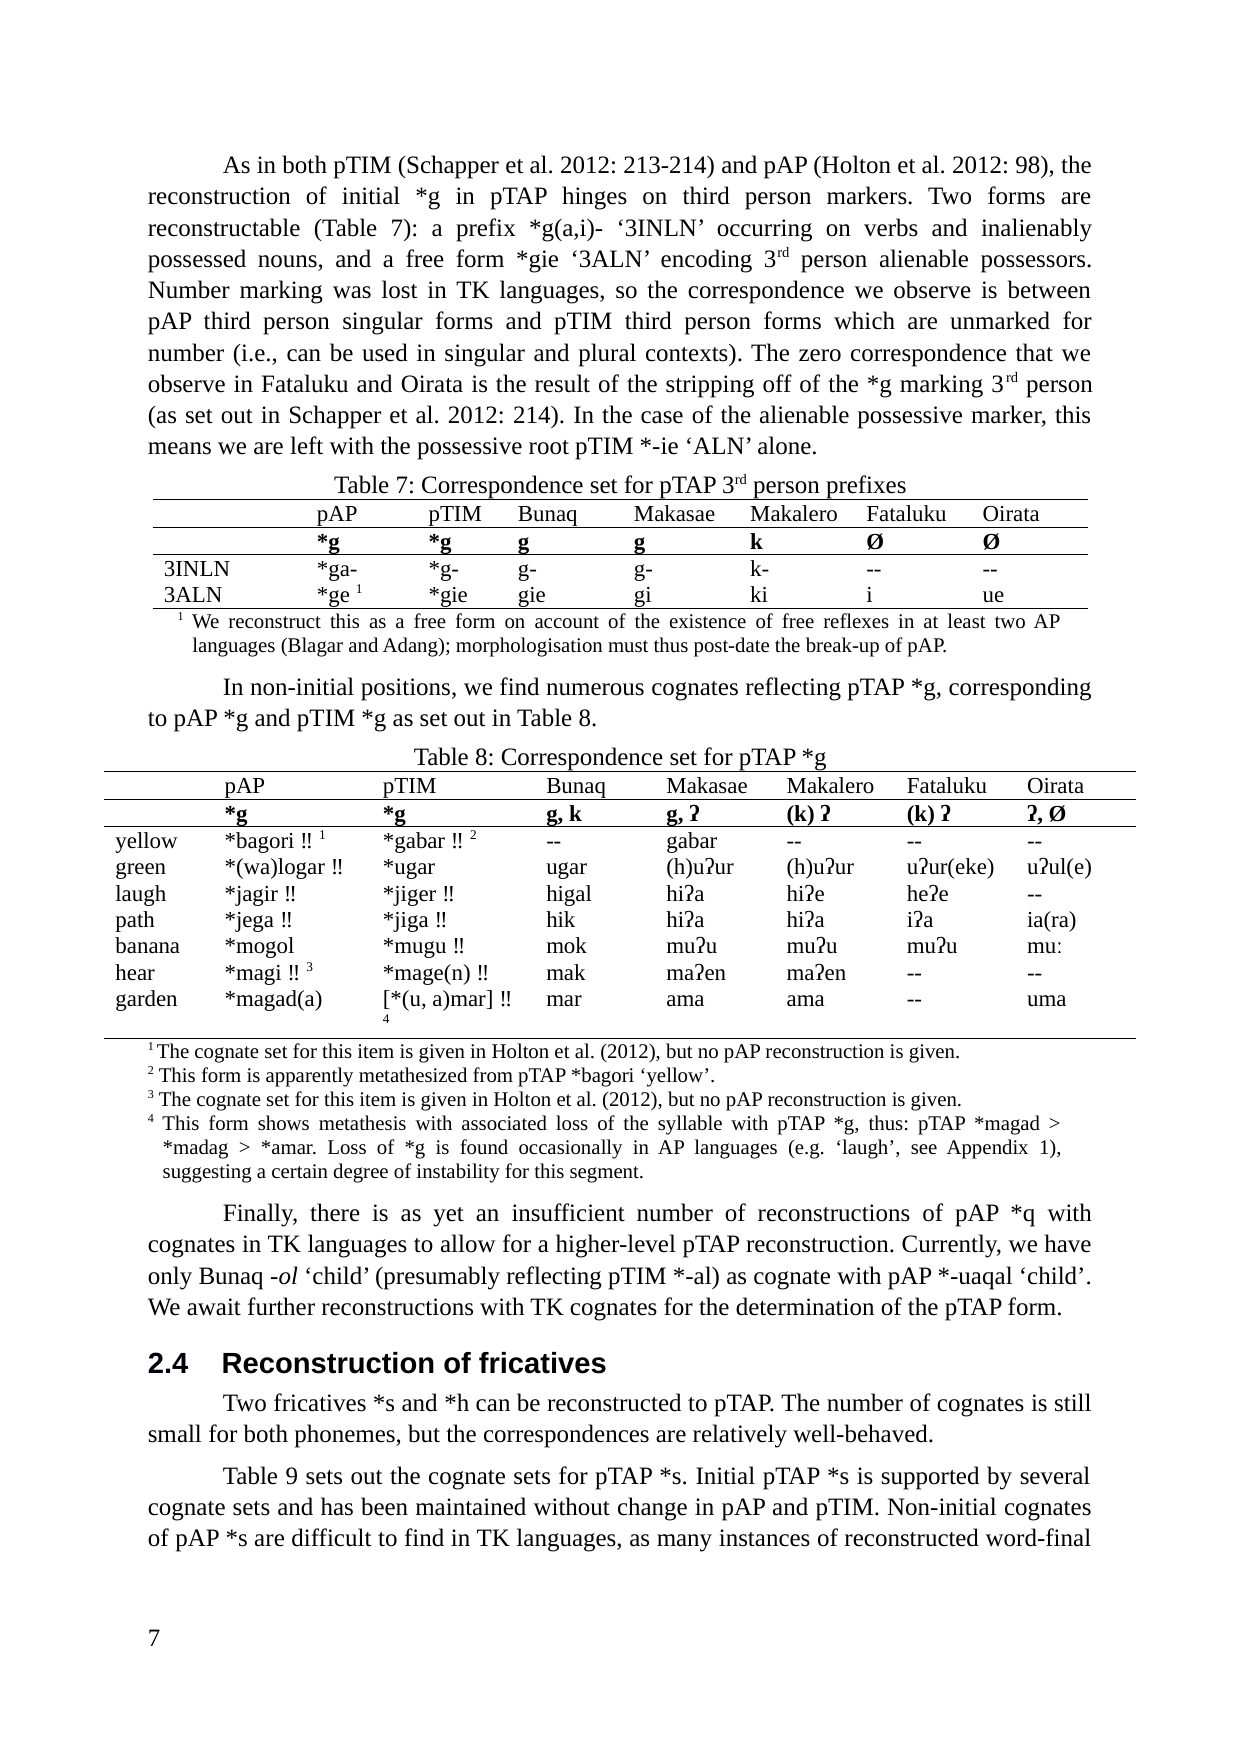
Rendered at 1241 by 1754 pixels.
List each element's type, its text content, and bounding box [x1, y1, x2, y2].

table_cell -- [895, 827, 1016, 853]
text In non-initial positions, we find numerous cognates reflecting pTAP *g, corresponding to pAP *g and pTIM *g as set out in Table 8. [148, 669, 1093, 732]
table_cell higal [535, 880, 655, 906]
table_header pTIM [417, 500, 506, 527]
table_cell *g [371, 800, 535, 826]
text Finally, there is as yet an insufficient number of reconstructions of pAP *q with cognates in TK languages to allow for a higher-level pTAP reconstruction. Currently, we have only Bunaq -ol ‘child’ (presumably reflecting pTIM *-al) as cognate with pAP *-uaqal ‘child’. We await further reconstructions with TK cognates for the determination of the pTAP form. [148, 1196, 1093, 1321]
table_cell *jagir ‼ [213, 880, 371, 906]
table_cell path [104, 906, 213, 932]
table_header pAP [213, 772, 371, 798]
table_cell uʔur(eke) [895, 853, 1016, 880]
table_cell maʔen [775, 959, 895, 985]
table_cell hik [535, 906, 655, 932]
table_cell (k) ʔ [895, 800, 1016, 826]
table_cell g, ʔ [655, 800, 775, 826]
table_cell hiʔa [655, 880, 775, 906]
table_cell *g [213, 800, 371, 826]
text 4 This form shows metathesis with associated loss of the syllable with pTAP *g, thus: pTAP *magad > *madag > *amar. Loss of *g is found occasionally in AP languages (e.g. ‘laugh’, see Appendix 1), suggesting a certain degree of instability for this segment. [148, 1111, 1063, 1183]
table_header Makalero [775, 772, 895, 798]
table_cell laugh [104, 880, 213, 906]
table_cell iʔa [895, 906, 1016, 932]
table_header Fataluku [895, 772, 1016, 798]
table_cell gabar [655, 827, 775, 853]
table_cell uma [1016, 985, 1136, 1038]
table_cell gi [623, 581, 739, 608]
table_cell *jega ‼ [213, 906, 371, 932]
table_cell uʔul(e) [1016, 853, 1136, 880]
table_cell hiʔa [775, 906, 895, 932]
table_cell mak [535, 959, 655, 985]
text Table 7: Correspondence set for pTAP 3rd person prefixes [148, 471, 1093, 499]
table_cell *ga- [305, 555, 417, 581]
table_cell [104, 800, 213, 826]
table_cell -- [1016, 959, 1136, 985]
table_cell ue [971, 581, 1088, 608]
table_header Makasae [655, 772, 775, 798]
table_cell green [104, 853, 213, 880]
table_header pTIM [371, 772, 535, 798]
subtitle Reconstruction of fricatives [148, 1346, 1093, 1379]
table_cell g, k [535, 800, 655, 826]
table_cell hiʔa [655, 906, 775, 932]
table_header [153, 500, 305, 527]
table_cell k [739, 528, 855, 554]
table_cell *mage(n) ‼ [371, 959, 535, 985]
table_cell ʔ, Ø [1016, 800, 1136, 826]
table_header Fataluku [855, 500, 971, 527]
table_cell ugar [535, 853, 655, 880]
table_cell ki [739, 581, 855, 608]
table_cell *g- [417, 555, 506, 581]
table_cell Ø [855, 528, 971, 554]
table_cell (k) ʔ [775, 800, 895, 826]
table_cell -- [775, 827, 895, 853]
table_cell yellow [104, 827, 213, 853]
table_cell *jiger ‼ [371, 880, 535, 906]
table_cell *ugar [371, 853, 535, 880]
table_cell maʔen [655, 959, 775, 985]
table_cell muː [1016, 933, 1136, 959]
table_header Makasae [623, 500, 739, 527]
table_cell mok [535, 933, 655, 959]
table_cell muʔu [655, 933, 775, 959]
table_cell *bagori ‼ 1 [213, 827, 371, 853]
text As in both pTIM (Schapper et al. 2012: 213-214) and pAP (Holton et al. 2012: 98), the reconstruction of initial *g in pTAP hinges on third person markers. Two forms are reconstructable (Table 7): a prefix *g(a,i)- ‘3INLN’ occurring on verbs and inalienably possessed nouns, and a free form *gie ‘3ALN’ encoding 3rd person alienable possessors. Number marking was lost in TK languages, so the correspondence we observe is between pAP third person singular forms and pTIM third person forms which are unmarked for number (i.e., can be used in singular and plural contexts). The zero correspondence that we observe in Fataluku and Oirata is the result of the stripping off of the *g marking 3rd person (as set out in Schapper et al. 2012: 214). In the case of the alienable possessive marker, this means we are left with the possessive root pTIM *-ie ‘ALN’ alone. [148, 148, 1093, 460]
table_cell *mogol [213, 933, 371, 959]
table_cell g [506, 528, 622, 554]
table_cell mar [535, 985, 655, 1038]
table_cell -- [895, 959, 1016, 985]
table_cell gie [506, 581, 622, 608]
table_cell 3INLN [153, 555, 305, 581]
table_cell *g [305, 528, 417, 554]
table_cell muʔu [895, 933, 1016, 959]
table_cell *magad(a) [213, 985, 371, 1038]
table_cell (h)uʔur [775, 853, 895, 880]
table_cell hear [104, 959, 213, 985]
table_cell k- [739, 555, 855, 581]
table_header pAP [305, 500, 417, 527]
table_cell *jiga ‼ [371, 906, 535, 932]
table_cell g- [623, 555, 739, 581]
text Table 8: Correspondence set for pTAP *g [148, 742, 1093, 771]
table_cell -- [855, 555, 971, 581]
table_cell -- [895, 985, 1016, 1038]
text Table 9 sets out the cognate sets for pTAP *s. Initial pTAP *s is supported by several cognate sets and has been maintained without change in pAP and pTIM. Non-initial cognates of pAP *s are difficult to find in TK languages, as many instances of reconstructed word-final [148, 1458, 1093, 1552]
table_cell g- [506, 555, 622, 581]
table_cell (h)uʔur [655, 853, 775, 880]
table_header Bunaq [506, 500, 622, 527]
table_cell *mugu ‼ [371, 933, 535, 959]
table_cell *magi ‼ 3 [213, 959, 371, 985]
table_cell [*(u, a)mar] ‼ 4 [371, 985, 535, 1038]
table_cell *ge 1 [305, 581, 417, 608]
table_header Oirata [1016, 772, 1136, 798]
table_cell *gabar ‼ 2 [371, 827, 535, 853]
table_cell i [855, 581, 971, 608]
table_header Makalero [739, 500, 855, 527]
table_cell *gie [417, 581, 506, 608]
text Two fricatives *s and *h can be reconstructed to pTAP. The number of cognates is still small for both phonemes, but the correspondences are relatively well-behaved. [148, 1386, 1093, 1448]
table_cell -- [971, 555, 1088, 581]
text 1 The cognate set for this item is given in Holton et al. (2012), but no pAP reconstruction is given. [148, 1039, 1063, 1063]
table_cell ia(ra) [1016, 906, 1136, 932]
table_header [104, 772, 213, 798]
table_cell Ø [971, 528, 1088, 554]
table_cell banana [104, 933, 213, 959]
table_cell garden [104, 985, 213, 1038]
text 1 We reconstruct this as a free form on account of the existence of free reflexes in at least two AP languages (Blagar and Adang); morphologisation must thus post-date the break-up of pAP. [177, 609, 1063, 657]
text 2 This form is apparently metathesized from pTAP *bagori ‘yellow’. [148, 1063, 1063, 1087]
table_cell -- [535, 827, 655, 853]
table_header Bunaq [535, 772, 655, 798]
table_cell ama [775, 985, 895, 1038]
table_header Oirata [971, 500, 1088, 527]
table_cell -- [1016, 880, 1136, 906]
table_cell *g [417, 528, 506, 554]
table_cell [153, 528, 305, 554]
table_cell 3ALN [153, 581, 305, 608]
table_cell hiʔe [775, 880, 895, 906]
table_cell *(wa)logar ‼ [213, 853, 371, 880]
table_cell muʔu [775, 933, 895, 959]
text 3 The cognate set for this item is given in Holton et al. (2012), but no pAP reconstruction is given. [148, 1087, 1066, 1111]
table_cell -- [1016, 827, 1136, 853]
table_cell heʔe [895, 880, 1016, 906]
table_cell ama [655, 985, 775, 1038]
table_cell g [623, 528, 739, 554]
